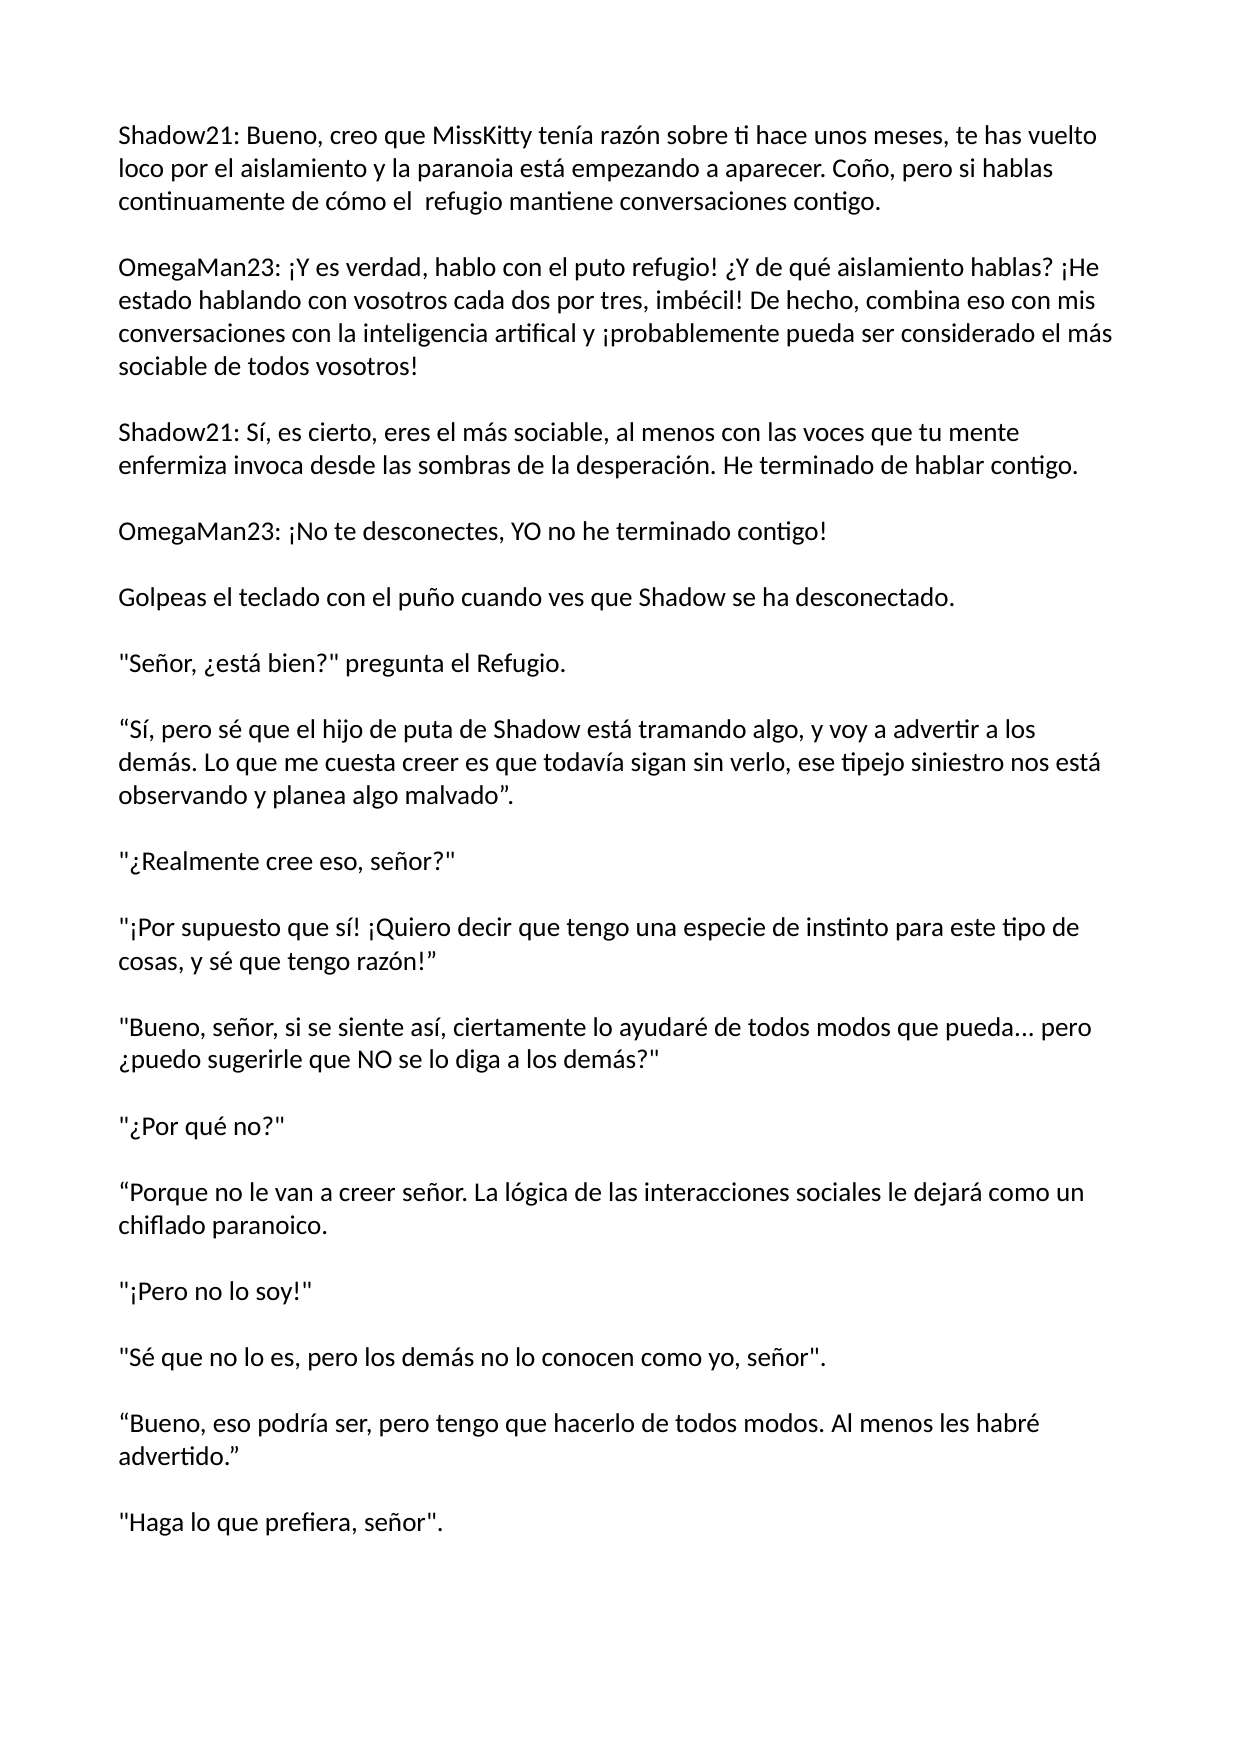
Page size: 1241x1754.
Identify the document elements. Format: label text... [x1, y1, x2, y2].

text "¿Realmente cree eso, señor?" [118, 844, 1122, 878]
text “Sí, pero sé que el hijo de puta de Shadow está tramando algo, y voy a advertir a los demás. Lo que me cuesta creer es que todavía sigan sin verlo, ese tipejo siniestro nos está observando y planea algo malvado”. [118, 712, 1122, 812]
text OmegaMan23: ¡Y es verdad, hablo con el puto refugio! ¿Y de qué aislamiento hablas? ¡He estado hablando con vosotros cada dos por tres, imbécil! De hecho, combina eso con mis conversaciones con la inteligencia artifical y ¡probablemente pueda ser considerado el más sociable de todos vosotros! [118, 250, 1122, 382]
text "Señor, ¿está bien?" pregunta el Refugio. [118, 646, 1122, 679]
text Shadow21: Sí, es cierto, eres el más sociable, al menos con las voces que tu mente enfermiza invoca desde las sombras de la desperación. He terminado de hablar contigo. [118, 415, 1122, 481]
text “Bueno, eso podría ser, pero tengo que hacerlo de todos modos. Al menos les habré advertido.” [118, 1406, 1122, 1472]
text "Sé que no lo es, pero los demás no lo conocen como yo, señor". [118, 1340, 1122, 1373]
text Shadow21: Bueno, creo que MissKitty tenía razón sobre ti hace unos meses, te has vuelto loco por el aislamiento y la paranoia está empezando a aparecer. Coño, pero si hablas continuamente de cómo el refugio mantiene conversaciones contigo. [118, 118, 1122, 217]
text "¡Por supuesto que sí! ¡Quiero decir que tengo una especie de instinto para este tipo de cosas, y sé que tengo razón!” [118, 911, 1122, 977]
text “Porque no le van a creer señor. La lógica de las interacciones sociales le dejará como un chiflado paranoico. [118, 1175, 1122, 1241]
text "Bueno, señor, si se siente así, ciertamente lo ayudaré de todos modos que pueda... pero ¿puedo sugerirle que NO se lo diga a los demás?" [118, 1010, 1122, 1076]
text "Haga lo que prefiera, señor". [118, 1505, 1122, 1538]
text OmegaMan23: ¡No te desconectes, YO no he terminado contigo! [118, 514, 1122, 547]
text "¡Pero no lo soy!" [118, 1274, 1122, 1307]
text Golpeas el teclado con el puño cuando ves que Shadow se ha desconectado. [118, 580, 1122, 613]
text "¿Por qué no?" [118, 1109, 1122, 1142]
